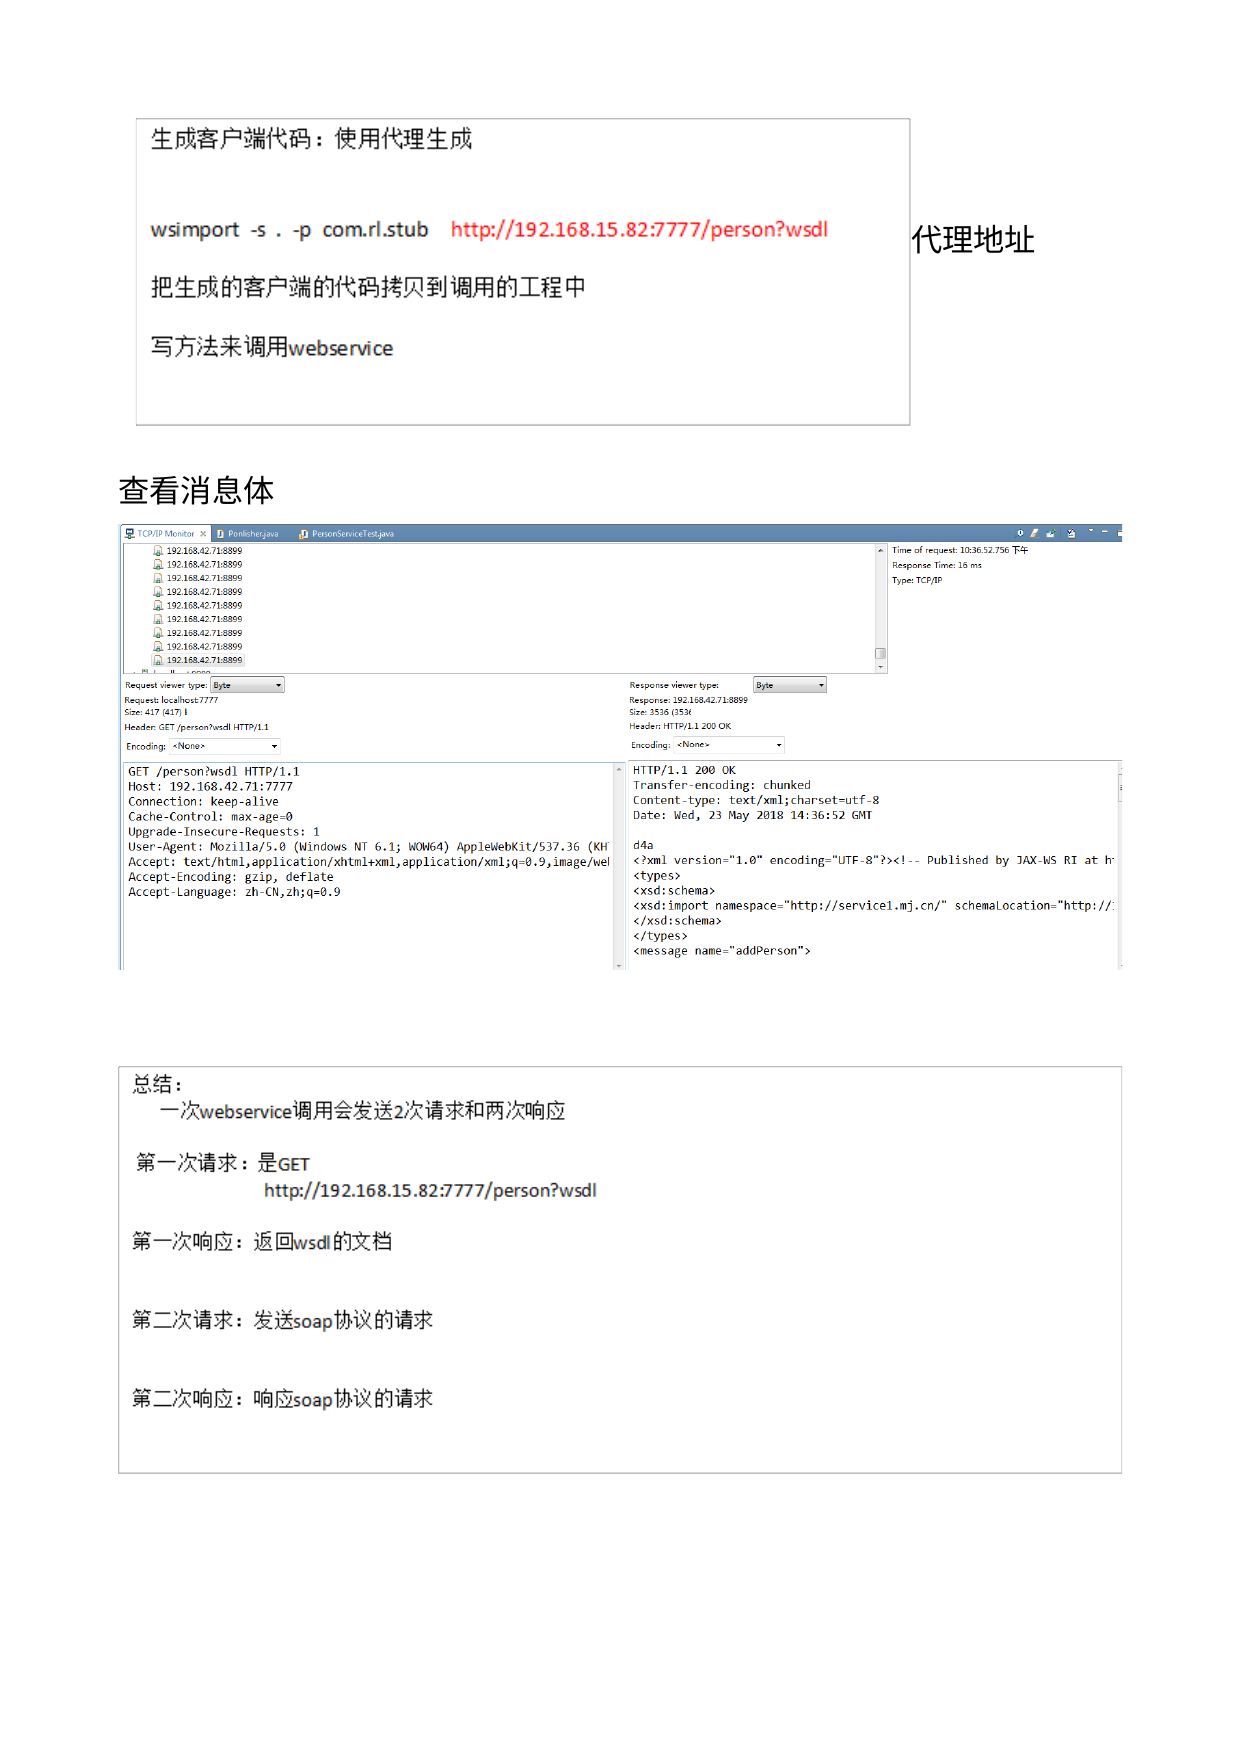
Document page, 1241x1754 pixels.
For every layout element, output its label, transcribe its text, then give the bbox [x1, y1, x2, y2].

picture [118, 1066, 1123, 1474]
picture [135, 118, 911, 426]
text [118, 215, 135, 260]
text 查看消息体 [118, 466, 1122, 512]
text 代理地址 [911, 215, 1122, 260]
picture [118, 524, 1123, 970]
